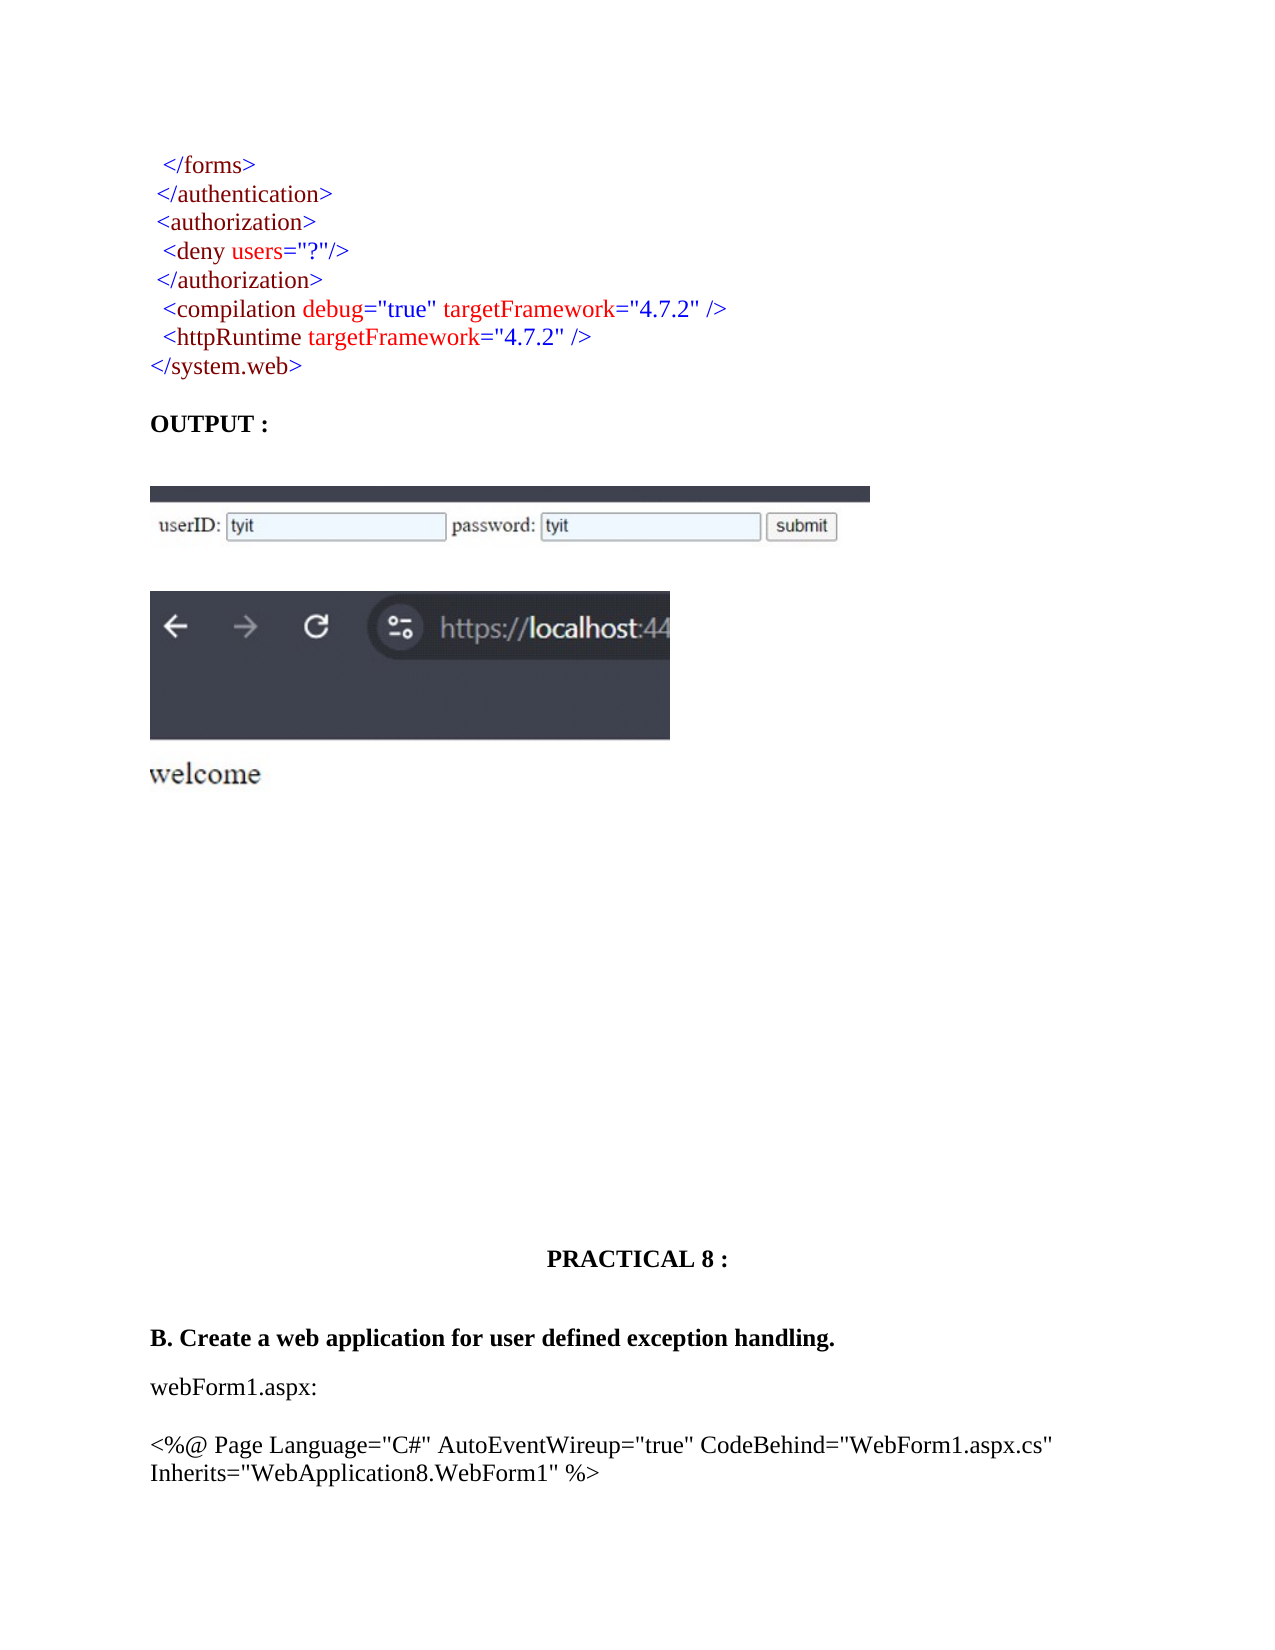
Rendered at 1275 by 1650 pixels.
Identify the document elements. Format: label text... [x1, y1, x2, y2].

text <%@ Page Language="C#" AutoEventWireup="true" CodeBehind="WebForm1.aspx.cs" Inherits="WebApplication8.WebForm1" %> [150, 1430, 1125, 1487]
text </authorization> [150, 265, 1125, 294]
text <deny users="?"/> [150, 236, 1125, 265]
text </forms> [150, 150, 1125, 179]
text OUTPUT : [150, 409, 1125, 437]
text </system.web> [150, 351, 1125, 380]
text <httpRuntime targetFramework="4.7.2" /> [150, 322, 1125, 351]
text PRACTICAL 8 : [150, 1244, 1125, 1273]
text <compilation debug="true" targetFramework="4.7.2" /> [150, 294, 1125, 322]
text <authorization> [150, 207, 1125, 236]
text webForm1.aspx: [150, 1372, 1125, 1401]
text </authentication> [150, 179, 1125, 207]
text B. Create a web application for user defined exception handling. [150, 1323, 1125, 1351]
